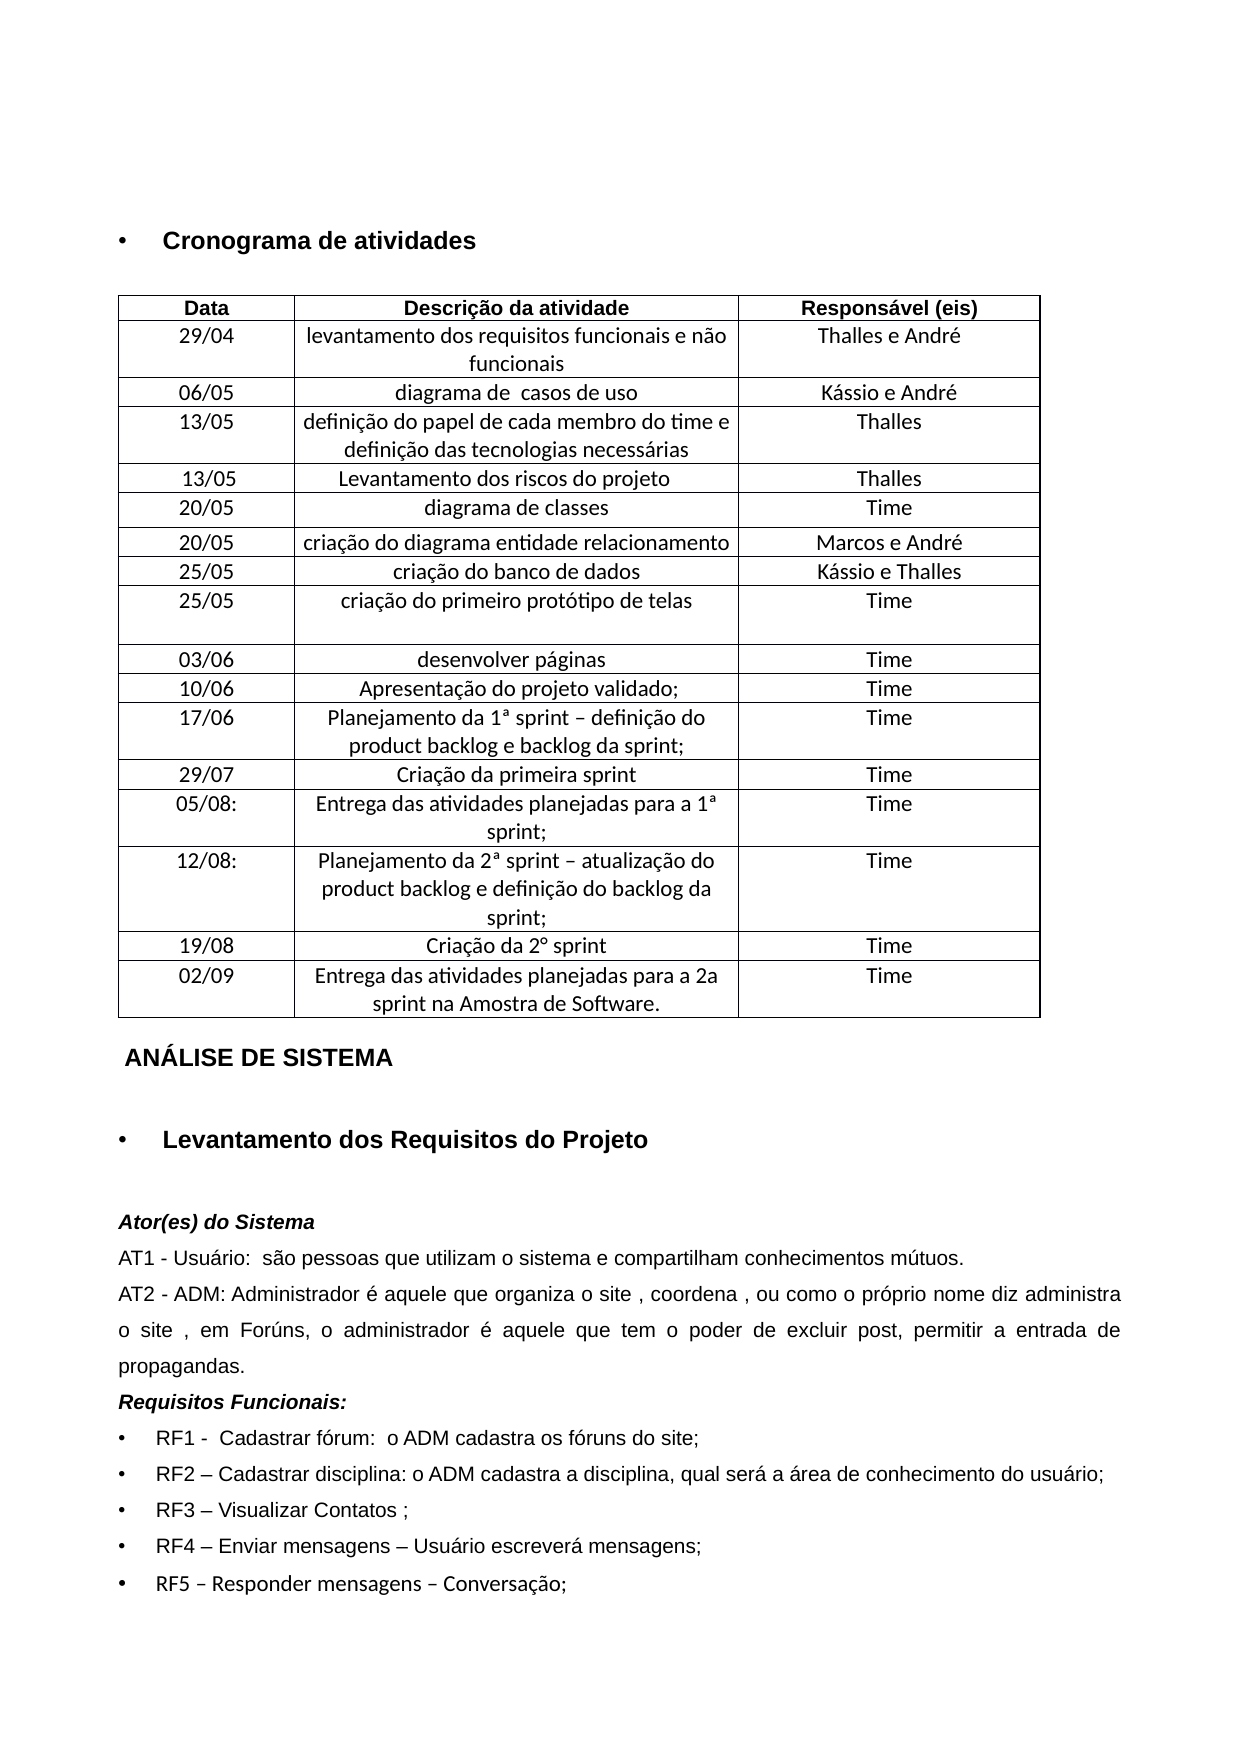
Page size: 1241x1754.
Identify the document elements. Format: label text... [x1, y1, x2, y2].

table_cell Thalles [739, 407, 1039, 463]
text AT1 - Usuário: são pessoas que utilizam o sistema e compartilham conhecimentos mútuos. [118, 1246, 1122, 1270]
list RF3 – Visualizar Contatos ; [81, 1497, 1122, 1522]
table_cell Time [739, 961, 1039, 1017]
list Levantamento dos Requisitos do Projeto [81, 1124, 1122, 1153]
text AT2 - ADM: Administrador é aquele que organiza o site , coordena , ou como o próprio nome diz administra o site , em Forúns, o administrador é aquele que tem o poder de excluir post, permitir a entrada de propagandas. [118, 1282, 1122, 1377]
table_cell desenvolver páginas [295, 645, 738, 673]
table_cell Time [739, 674, 1039, 702]
table_cell Kássio e Thalles [739, 557, 1039, 585]
table_cell 19/08 [119, 932, 294, 960]
table_cell Time [739, 790, 1039, 846]
table_cell 29/04 [119, 321, 294, 377]
table_cell Criação da 2° sprint [295, 932, 738, 960]
table_cell Thalles [739, 464, 1039, 492]
table_header Descrição da atividade [295, 296, 738, 320]
table_cell Thalles e André [739, 321, 1039, 377]
table_cell Marcos e André [739, 528, 1039, 556]
table_cell Time [739, 847, 1039, 931]
table_cell Time [739, 645, 1039, 673]
table_cell criação do primeiro protótipo de telas [295, 586, 738, 644]
table_cell Criação da primeira sprint [295, 760, 738, 788]
table_cell 13/05 [119, 407, 294, 463]
table_cell criação do diagrama entidade relacionamento [295, 528, 738, 556]
table_cell diagrama de casos de uso [295, 378, 738, 406]
table_cell Planejamento da 1ª sprint – definição do product backlog e backlog da sprint; [295, 703, 738, 759]
text Requisitos Funcionais: [118, 1389, 1122, 1413]
table_cell Time [739, 760, 1039, 788]
table_cell 29/07 [119, 760, 294, 788]
list RF4 – Enviar mensagens – Usuário escreverá mensagens; [81, 1533, 1122, 1558]
table_cell Entrega das atividades planejadas para a 1ª sprint; [295, 790, 738, 846]
list Cronograma de atividades [81, 226, 1122, 254]
table_cell 06/05 [119, 378, 294, 406]
table_cell definição do papel de cada membro do time e definição das tecnologias necessárias [295, 407, 738, 463]
table_cell 25/05 [119, 557, 294, 585]
text Ator(es) do Sistema [118, 1210, 1122, 1234]
table_cell 05/08: [119, 790, 294, 846]
table_cell Planejamento da 2ª sprint – atualização do product backlog e definição do backlog da sprint; [295, 847, 738, 931]
table_cell diagrama de classes [295, 493, 738, 527]
table_cell 20/05 [119, 528, 294, 556]
table_header Responsável (eis) [739, 296, 1039, 320]
table_cell Time [739, 493, 1039, 527]
table_header Data [119, 296, 294, 320]
table_cell Apresentação do projeto validado; [295, 674, 738, 702]
table_cell 12/08: [119, 847, 294, 931]
list RF5 – Responder mensagens – Conversação; [81, 1569, 1122, 1598]
table_cell 17/06 [119, 703, 294, 759]
table_cell Kássio e André [739, 378, 1039, 406]
table_cell Time [739, 586, 1039, 644]
table_cell Levantamento dos riscos do projeto [295, 464, 738, 492]
list RF1 - Cadastrar fórum: o ADM cadastra os fóruns do site; [81, 1425, 1122, 1449]
table_cell 02/09 [119, 961, 294, 1017]
table_cell 10/06 [119, 674, 294, 702]
table_cell Time [739, 703, 1039, 759]
text ANÁLISE DE SISTEMA [118, 1043, 1122, 1072]
table_cell 03/06 [119, 645, 294, 673]
table_cell 20/05 [119, 493, 294, 527]
table_cell levantamento dos requisitos funcionais e não funcionais [295, 321, 738, 377]
table_cell Time [739, 932, 1039, 960]
table_cell 13/05 [119, 464, 294, 492]
table_cell Entrega das atividades planejadas para a 2a sprint na Amostra de Software. [295, 961, 738, 1017]
table_cell criação do banco de dados [295, 557, 738, 585]
list RF2 – Cadastrar disciplina: o ADM cadastra a disciplina, qual será a área de conhecimento do usuário; [81, 1461, 1122, 1486]
table_cell 25/05 [119, 586, 294, 644]
